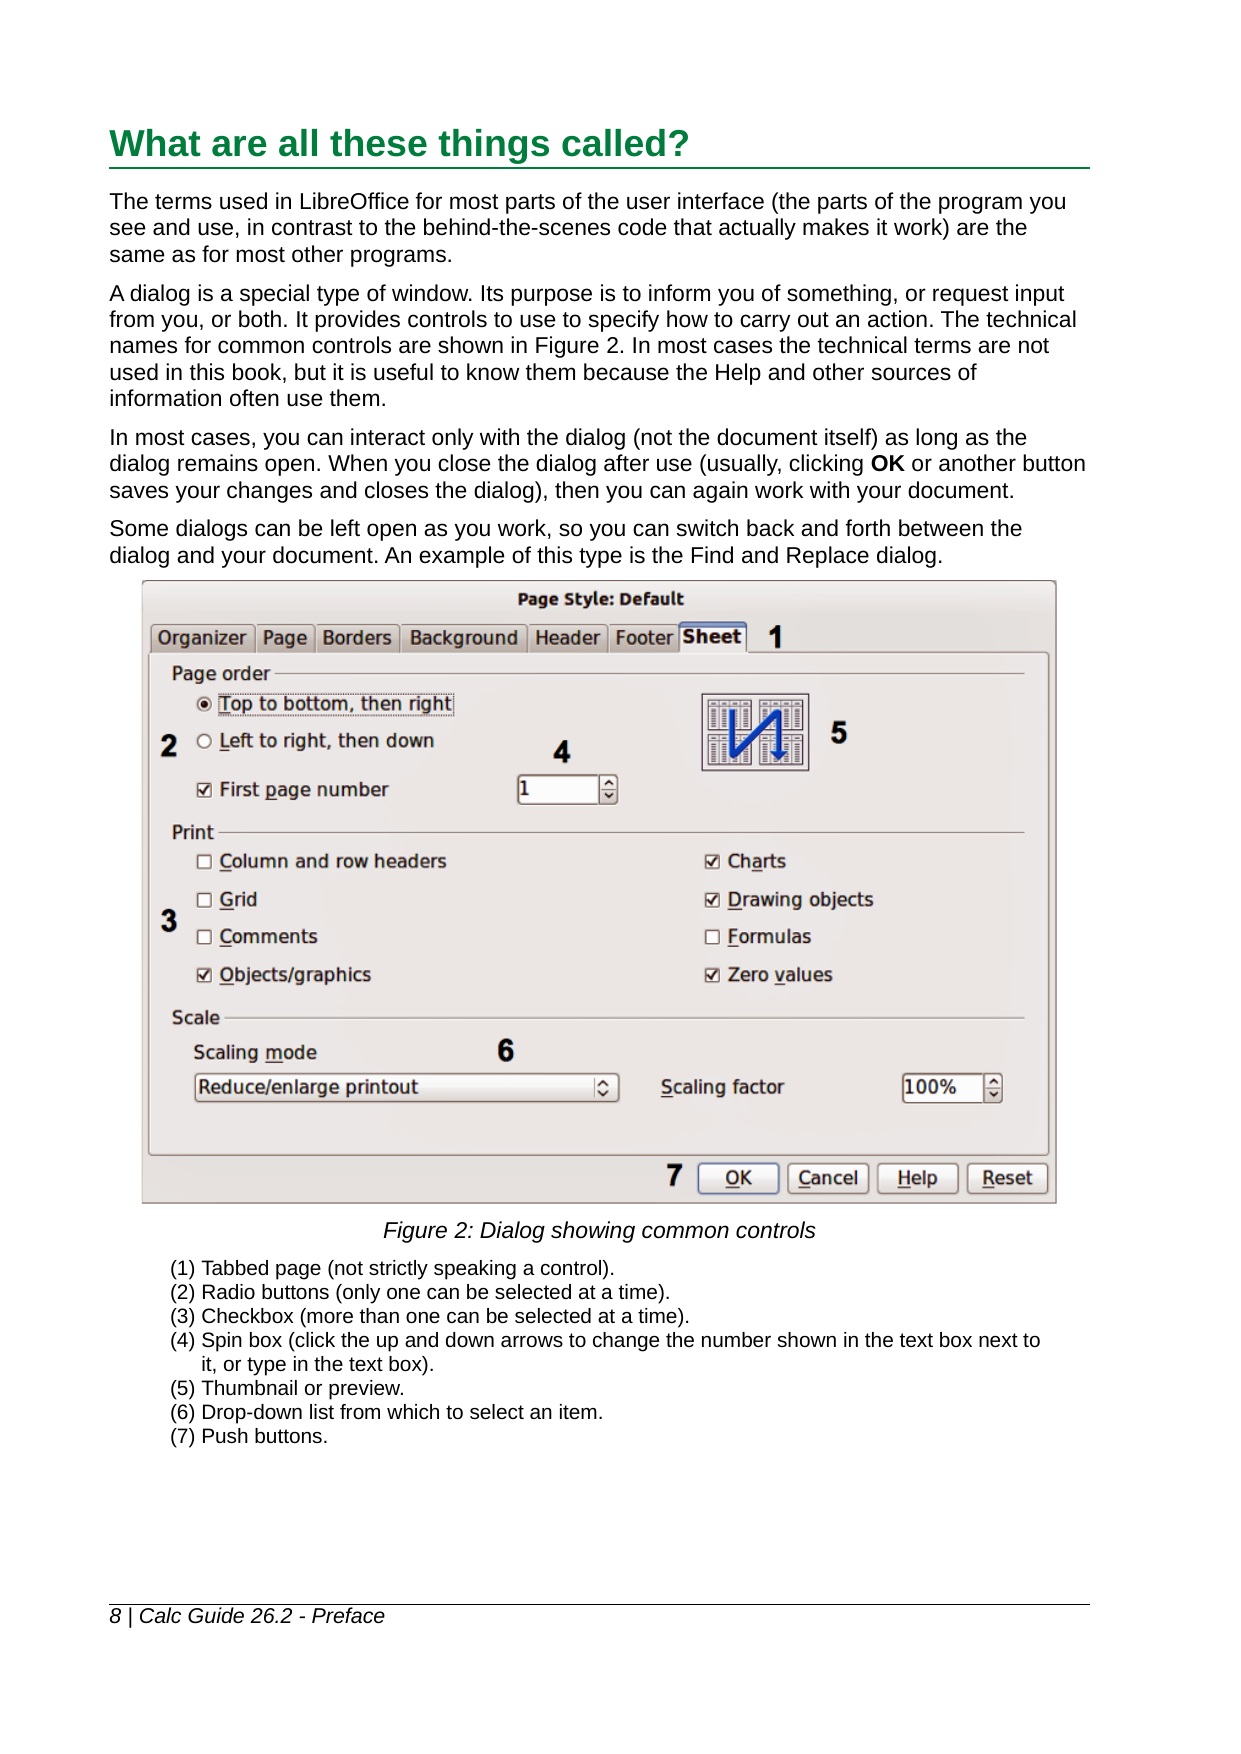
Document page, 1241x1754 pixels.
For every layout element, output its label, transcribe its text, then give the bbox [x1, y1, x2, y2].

text In most cases, you can interact only with the dialog (not the document itself) as long as the dialog remains open. When you close the dialog after use (usually, clicking OK or another button saves your changes and closes the dialog), then you can again work with your document. [109, 424, 1090, 503]
text Figure 2: Dialog showing common controls [142, 1217, 1057, 1244]
text Some dialogs can be left open as you work, so you can switch back and forth between the dialog and your document. An example of this type is the Find and Replace dialog. [109, 515, 1090, 568]
picture [141, 580, 1058, 1205]
subtitle What are all these things called? [109, 121, 1090, 167]
table_header Tabbed page (not strictly speaking a control). Radio buttons (only one can be selected at a time). Checkbox (more than one can be selected at a time). Spin box (click the up and down arrows to change the number shown in the text box next to it, or type in the text box). Thumbnail or preview. Drop-down list from which to select an item. Push buttons. [148, 1256, 1051, 1460]
list The terms used in LibreOffice for most parts of the user interface (the parts of the program you see and use, in contrast to the behind-the-scenes code that actually makes it work) are the same as for most other programs. [109, 188, 1090, 267]
text A dialog is a special type of window. Its purpose is to inform you of something, or request input from you, or both. It provides controls to use to specify how to carry out an action. The technical names for common controls are shown in Figure 2. In most cases the technical terms are not used in this book, but it is useful to know them because the Help and other sources of information often use them. [109, 279, 1090, 411]
